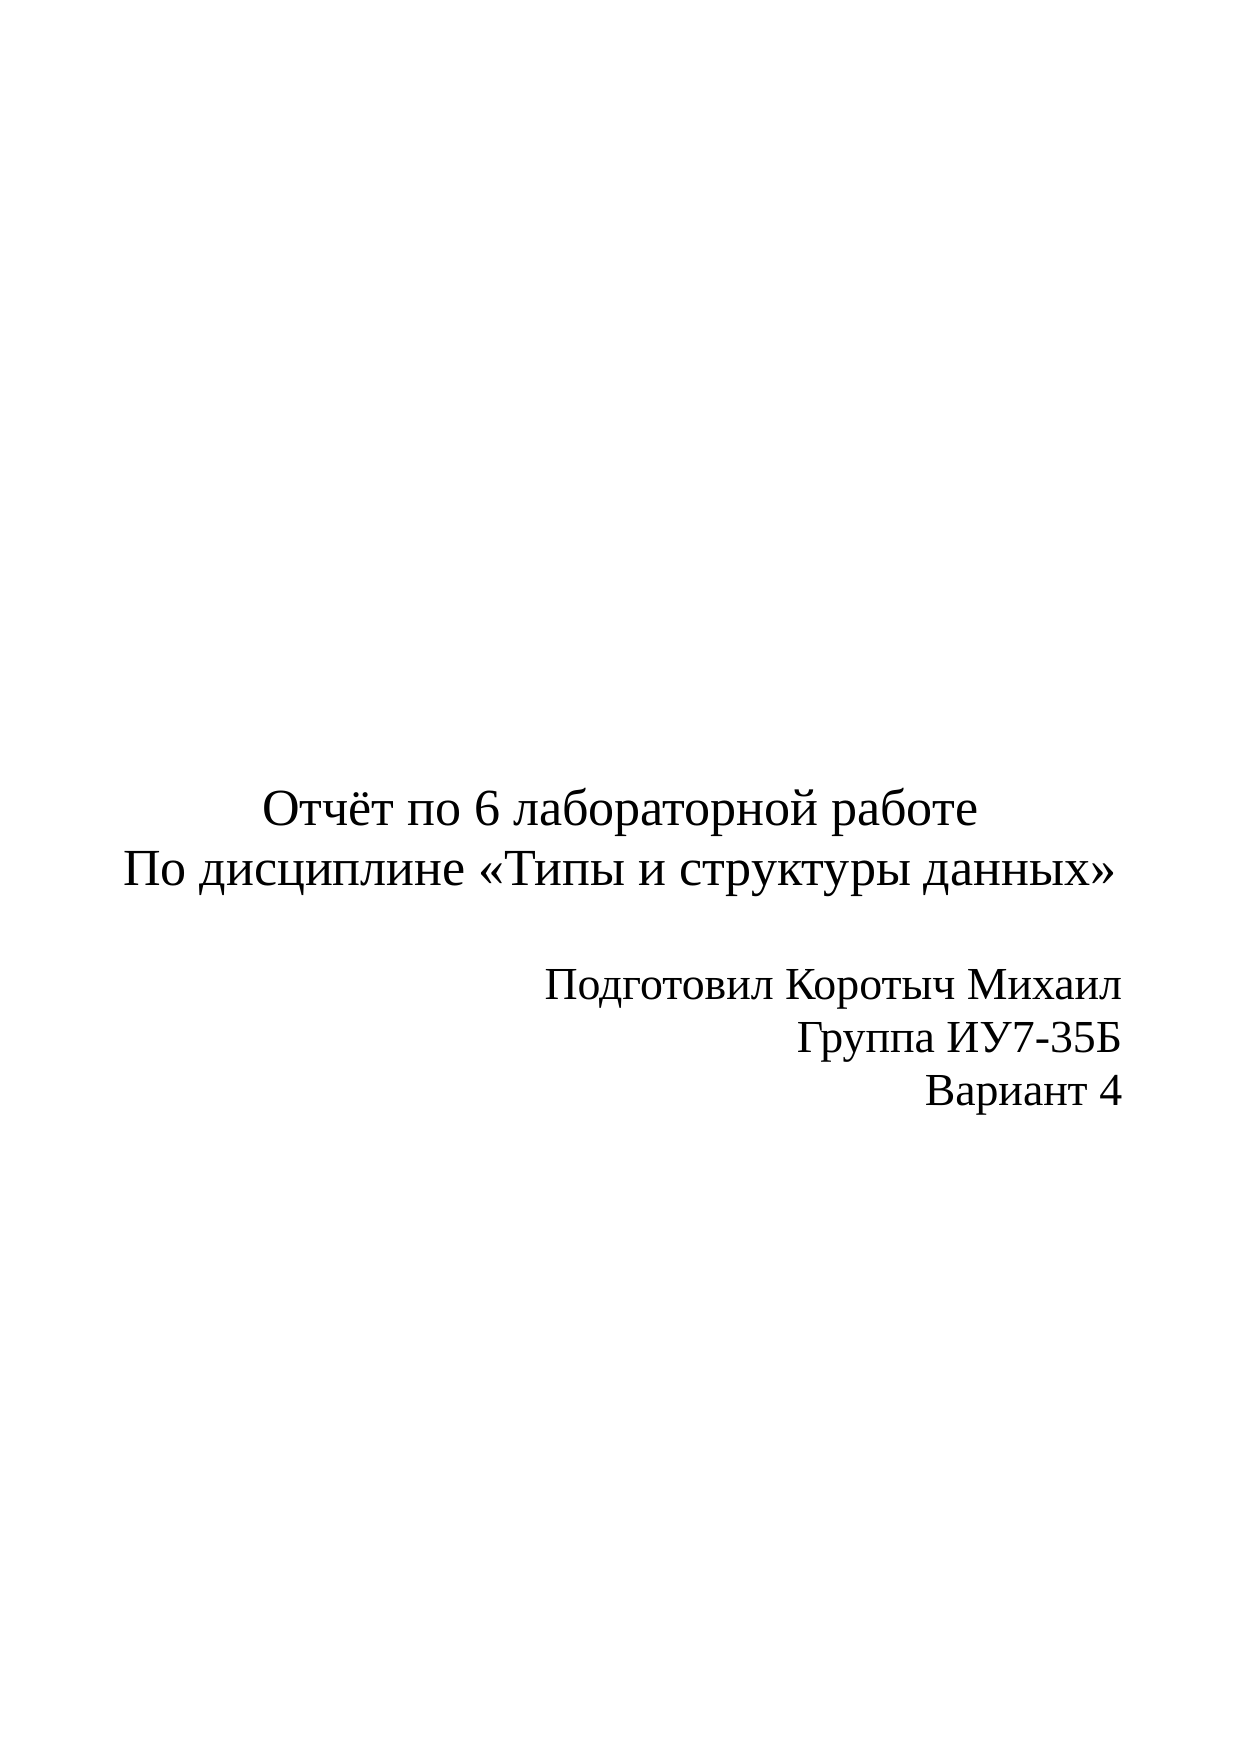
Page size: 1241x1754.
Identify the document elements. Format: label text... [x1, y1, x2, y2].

text Группа ИУ7-35Б [118, 1009, 1122, 1062]
text По дисциплине «Типы и структуры данных» [118, 837, 1122, 897]
text Отчёт по 6 лабораторной работе [118, 777, 1122, 837]
text Подготовил Коротыч Михаил [118, 957, 1122, 1009]
text Вариант 4 [118, 1062, 1122, 1115]
